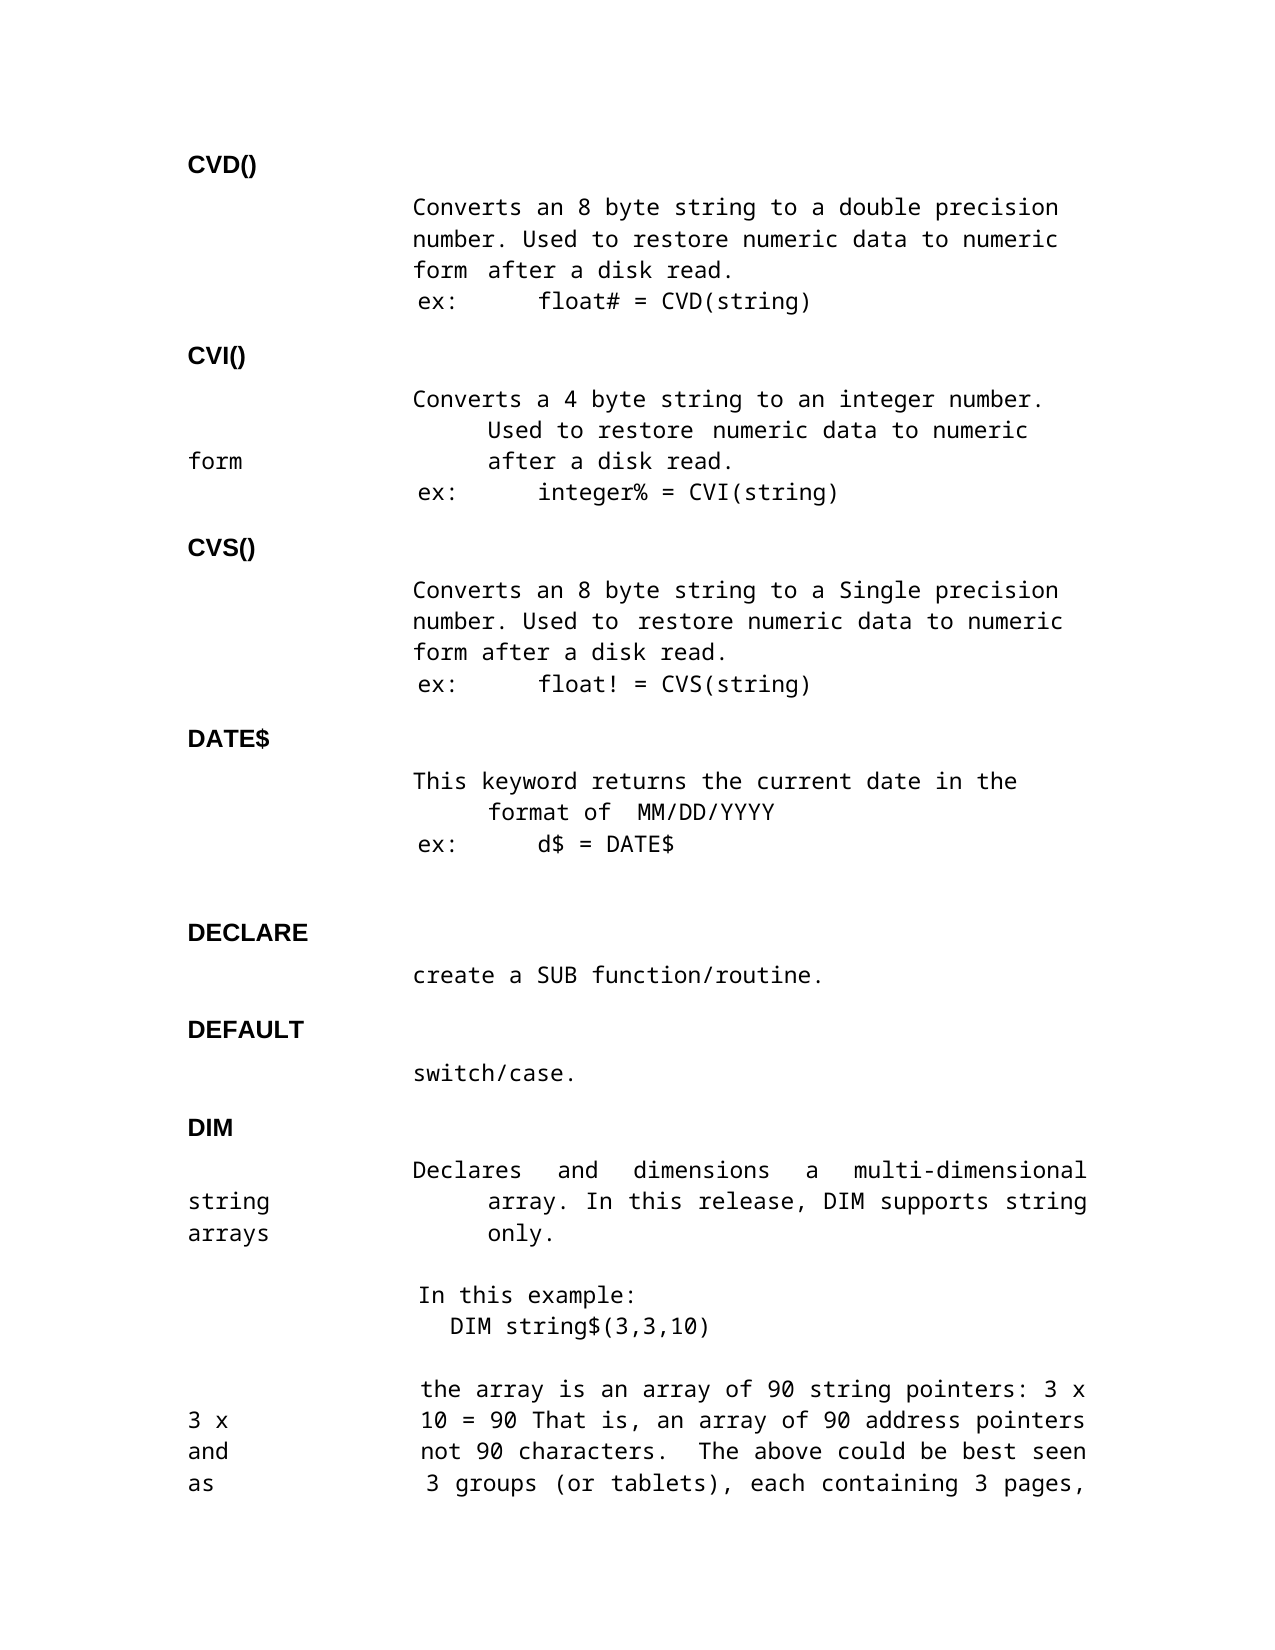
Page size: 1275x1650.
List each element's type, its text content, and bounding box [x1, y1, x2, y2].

text DIM string$(3,3,10) [187, 1310, 1087, 1342]
subtitle CVS() [187, 532, 1087, 561]
subtitle DIM [187, 1113, 1087, 1142]
text Converts an 8 byte string to a double precision number. Used to restore numeric data to numeric form after a disk read. [187, 191, 1087, 285]
text switch/case. [187, 1057, 1087, 1088]
text the array is an array of 90 string pointers: 3 x 3 x 10 = 90 That is, an array of 90 address pointers and not 90 characters. The above could be best seen as 3 groups (or tablets), each containing 3 pages, [187, 1373, 1087, 1498]
subtitle DATE$ [187, 724, 1087, 752]
text ex: float# = CVD(string) [187, 285, 1087, 316]
text Converts an 8 byte string to a Single precision number. Used to restore numeric data to numeric form after a disk read. [187, 574, 1087, 667]
text This keyword returns the current date in the format of MM/DD/YYYY [187, 765, 1087, 827]
text Converts a 4 byte string to an integer number. Used to restore numeric data to numeric form after a disk read. [187, 382, 1087, 476]
text create a SUB function/routine. [187, 959, 1087, 990]
subtitle DECLARE [187, 918, 1087, 947]
text ex: d$ = DATE$ [187, 827, 1087, 859]
text Declares and dimensions a multi-dimensional string array. In this release, DIM supports string arrays only. [187, 1154, 1087, 1248]
subtitle CVD() [187, 150, 1087, 179]
subtitle DEFAULT [187, 1015, 1087, 1044]
subtitle CVI() [187, 341, 1087, 370]
text ex: float! = CVS(string) [187, 667, 1087, 699]
text ex: integer% = CVI(string) [187, 476, 1087, 507]
text In this example: [187, 1279, 1087, 1310]
